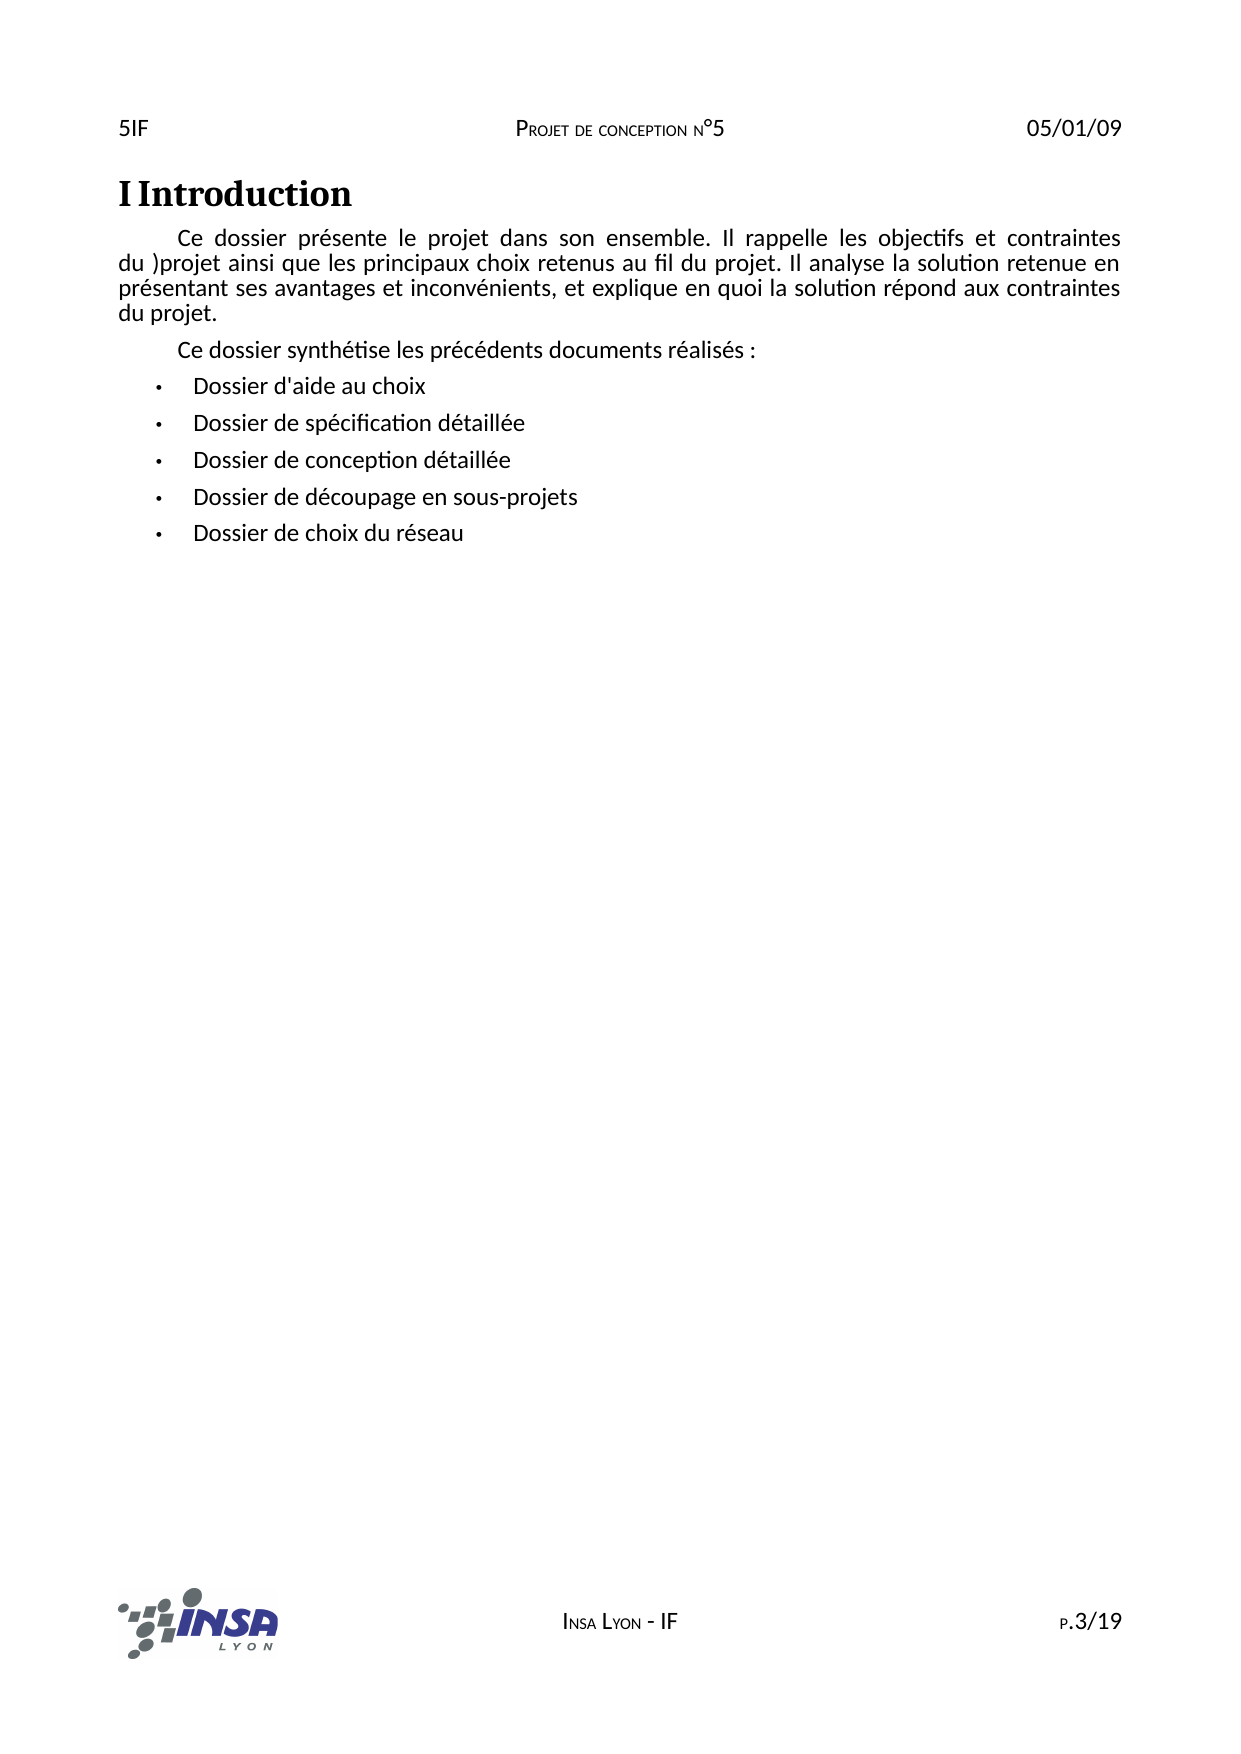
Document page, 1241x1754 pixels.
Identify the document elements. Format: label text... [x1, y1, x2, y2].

list Dossier de découpage en sous-projets [156, 486, 1122, 511]
list Dossier de conception détaillée [156, 449, 1122, 474]
text Ce dossier synthétise les précédents documents réalisés : [118, 339, 1122, 364]
picture [118, 1588, 278, 1659]
list Dossier de choix du réseau [156, 523, 1122, 548]
list Dossier de spécification détaillée [156, 413, 1122, 438]
text Ce dossier présente le projet dans son ensemble. Il rappelle les objectifs et contraintes du )projet ainsi que les principaux choix retenus au fil du projet. Il analyse la solution retenue en présentant ses avantages et inconvénients, et explique en quoi la solution répond aux contraintes du projet. [118, 227, 1122, 327]
list Dossier d'aide au choix [156, 376, 1122, 401]
subtitle Introduction [118, 173, 1122, 216]
